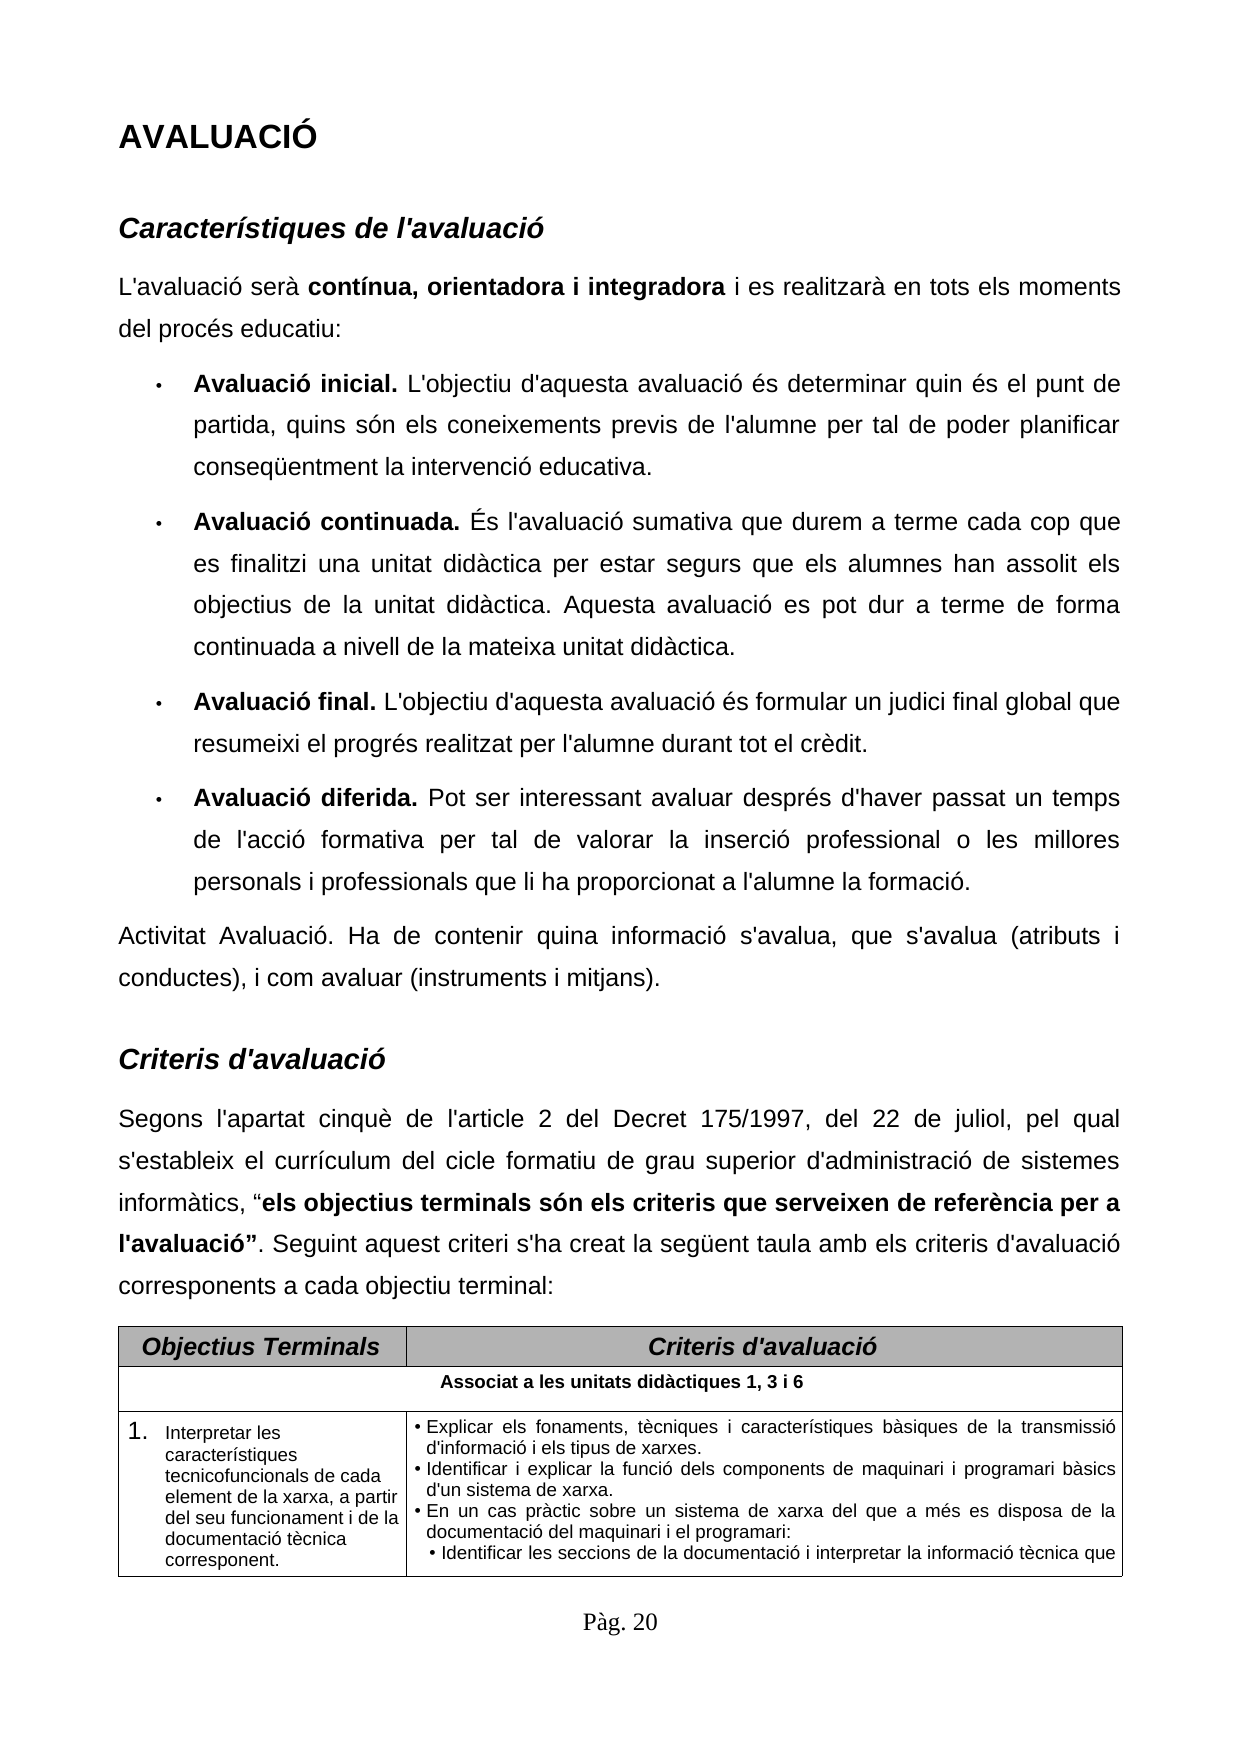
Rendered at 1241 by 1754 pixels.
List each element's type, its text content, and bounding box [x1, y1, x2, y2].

text Segons l'apartat cinquè de l'article 2 del Decret 175/1997, del 22 de juliol, pel qual s'estableix el currículum del cicle formatiu de grau superior d'administració de sistemes informàtics, “els objectius terminals són els criteris que serveixen de referència per a l'avaluació”. Seguint aquest criteri s'ha creat la següent taula amb els criteris d'avaluació corresponents a cada objectiu terminal: [118, 1104, 1122, 1300]
subtitle Criteris d'avaluació [118, 1043, 1122, 1076]
list Avaluació inicial. L'objectiu d'aquesta avaluació és determinar quin és el punt de partida, quins són els coneixements previs de l'alumne per tal de poder planificar conseqüentment la intervenció educativa. [156, 369, 1122, 481]
table_cell Interpretar les característiques tecnicofuncionals de cada element de la xarxa, a partir del seu funcionament i de la documentació tècnica corresponent. [119, 1412, 406, 1576]
subtitle Característiques de l'avaluació [118, 212, 1122, 244]
list Avaluació final. L'objectiu d'aquesta avaluació és formular un judici final global que resumeixi el progrés realitzat per l'alumne durant tot el crèdit. [156, 688, 1122, 757]
table_header Criteris d'avaluació [407, 1327, 1122, 1366]
subtitle AVALUACIÓ [118, 118, 1122, 156]
list Avaluació diferida. Pot ser interessant avaluar després d'haver passat un temps de l'acció formativa per tal de valorar la inserció professional o les millores personals i professionals que li ha proporcionat a l'alumne la formació. [156, 784, 1122, 896]
text L'avaluació serà contínua, orientadora i integradora i es realitzarà en tots els moments del procés educatiu: [118, 273, 1122, 343]
table_header Objectius Terminals [119, 1327, 406, 1366]
list Avaluació continuada. És l'avaluació sumativa que durem a terme cada cop que es finalitzi una unitat didàctica per estar segurs que els alumnes han assolit els objectius de la unitat didàctica. Aquesta avaluació es pot dur a terme de forma continuada a nivell de la mateixa unitat didàctica. [156, 508, 1122, 661]
table_cell Explicar els fonaments, tècniques i característiques bàsiques de la transmissió d'informació i els tipus de xarxes. Identificar i explicar la funció dels components de maquinari i programari bàsics d'un sistema de xarxa. En un cas pràctic sobre un sistema de xarxa del que a més es disposa de la documentació del maquinari i el programari: Identificar les seccions de la documentació i interpretar la informació tècnica que [407, 1412, 1122, 1576]
text Activitat Avaluació. Ha de contenir quina informació s'avalua, que s'avalua (atributs i conductes), i com avaluar (instruments i mitjans). [118, 922, 1122, 992]
table_cell Associat a les unitats didàctiques 1, 3 i 6 [119, 1367, 1122, 1411]
